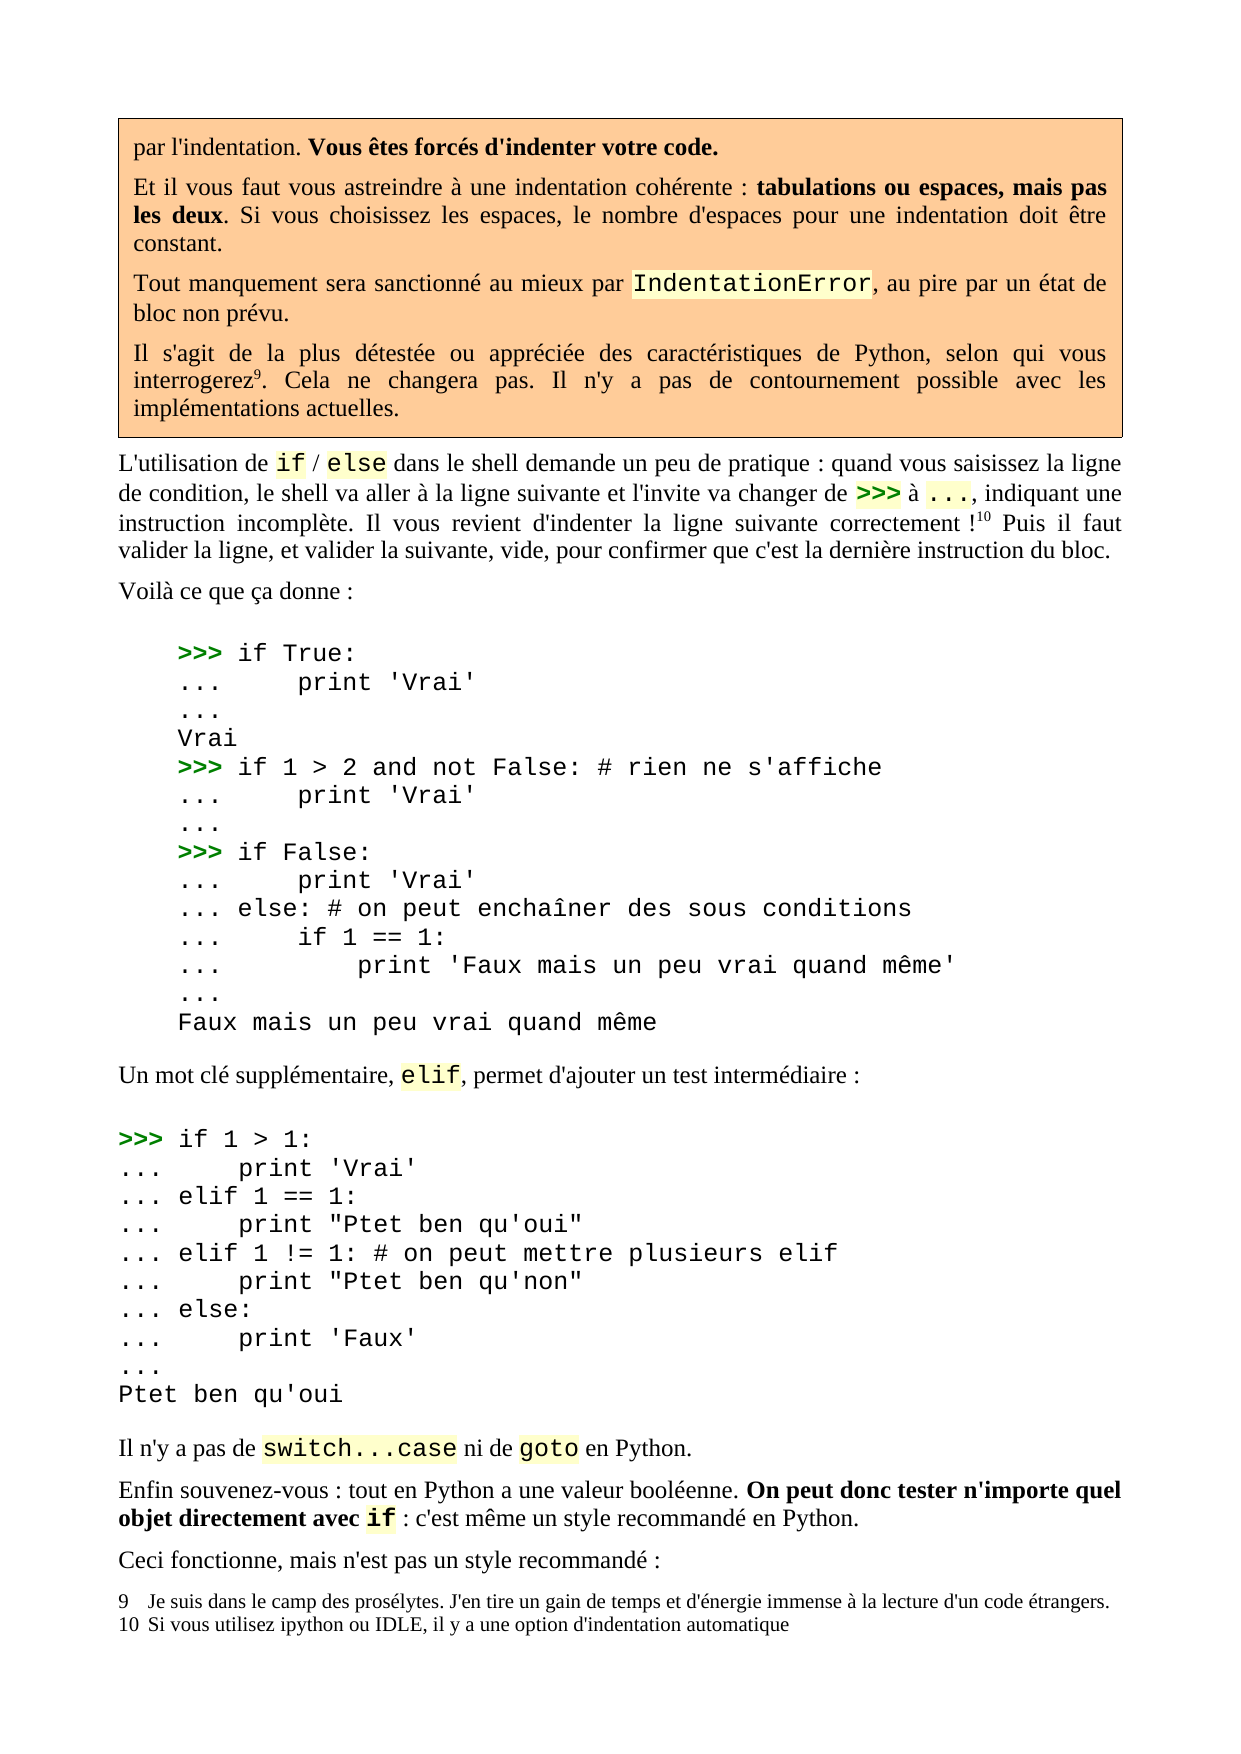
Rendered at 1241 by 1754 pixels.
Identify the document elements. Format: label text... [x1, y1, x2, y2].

text Un mot clé supplémentaire, elif, permet d'ajouter un test intermédiaire : [118, 1061, 1122, 1091]
text Tout manquement sera sanctionné au mieux par IndentationError, au pire par un état de bloc non prévu. [119, 254, 1122, 324]
text Il s'agit de la plus détestée ou appréciée des caractéristiques de Python, selon qui vous interrogerez. Cela ne changera pas. Il n'y a pas de contournement possible avec les implémentations actuelles. [119, 324, 1122, 437]
text Ceci fonctionne, mais n'est pas un style recommandé : [118, 1546, 1122, 1574]
text Et il vous faut vous astreindre à une indentation cohérente : tabulations ou espaces, mais pas les deux. Si vous choisissez les espaces, le nombre d'espaces pour une indentation doit être constant. [119, 158, 1122, 254]
text L'utilisation de if / else dans le shell demande un peu de pratique : quand vous saisissez la ligne de condition, le shell va aller à la ligne suivante et l'invite va changer de >>> à ..., indiquant une instruction incomplète. Il vous revient d'indenter la ligne suivante correctement ! Puis il faut valider la ligne, et valider la suivante, vide, pour confirmer que c'est la dernière instruction du bloc. [118, 449, 1122, 564]
text par l'indentation. Vous êtes forcés d'indenter votre code. [119, 119, 1122, 158]
text Voilà ce que ça donne : [118, 577, 1122, 604]
text >>> if True: ... print 'Vrai' ... Vrai >>> if 1 > 2 and not False: # rien ne s'affiche ... print 'Vrai' ... >>> if False: ... print 'Vrai' ... else: # on peut enchaîner des sous conditions ... if 1 == 1: ... print 'Faux mais un peu vrai quand même' ... Faux mais un peu vrai quand même [177, 641, 1122, 1037]
text Je suis dans le camp des prosélytes. J'en tire un gain de temps et d'énergie immense à la lecture d'un code étrangers. [118, 1589, 1122, 1613]
text Enfin souvenez-vous : tout en Python a une valeur booléenne. On peut donc tester n'importe quel objet directement avec if : c'est même un style recommandé en Python. [118, 1476, 1122, 1534]
text Si vous utilisez ipython ou IDLE, il y a une option d'indentation automatique [118, 1613, 1122, 1636]
text >>> if 1 > 1: ... print 'Vrai' ... elif 1 == 1: ... print "Ptet ben qu'oui" ... elif 1 != 1: # on peut mettre plusieurs elif ... print "Ptet ben qu'non" ... else: ... print 'Faux' ... Ptet ben qu'oui [118, 1127, 1122, 1410]
text Il n'y a pas de switch...case ni de goto en Python. [118, 1434, 1122, 1464]
